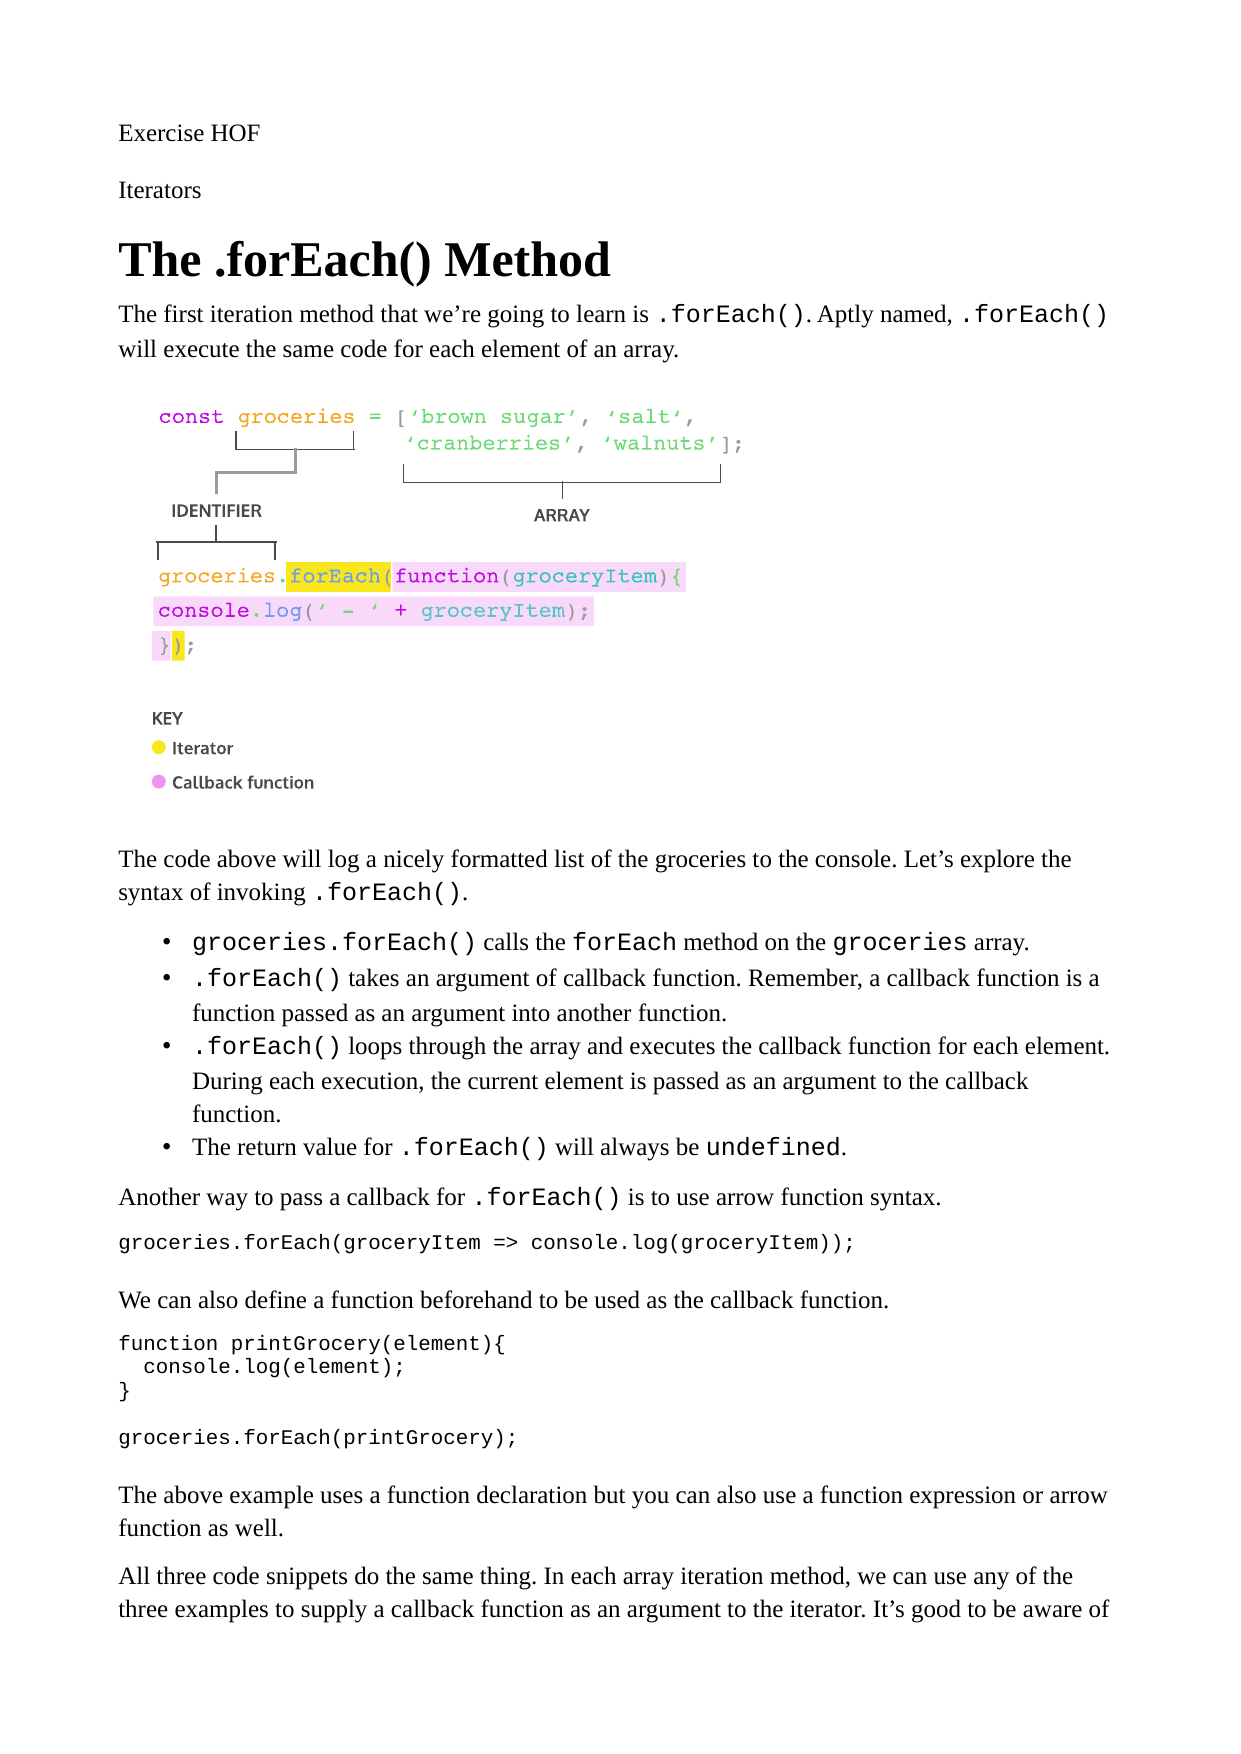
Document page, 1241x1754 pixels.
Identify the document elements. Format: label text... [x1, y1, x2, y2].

text console.log(element); [118, 1356, 1122, 1380]
text } [118, 1380, 1122, 1403]
text All three code snippets do the same thing. In each array iteration method, we can use any of the three examples to supply a callback function as an argument to the iterator. It’s good to be aware of [118, 1561, 1122, 1623]
subtitle The .forEach() Method [118, 229, 1122, 287]
list groceries.forEach() calls the forEach method on the groceries array. [162, 927, 1122, 958]
list .forEach() takes an argument of callback function. Remember, a callback function is a function passed as an argument into another function. [162, 963, 1122, 1026]
text function printGrocery(element){ [118, 1333, 1122, 1356]
text The code above will log a nicely formatted list of the groceries to the console. Let’s explore the syntax of invoking .forEach(). [118, 844, 1122, 908]
list .forEach() loops through the array and executes the callback function for each element. During each execution, the current element is passed as an argument to the callback function. [162, 1031, 1122, 1128]
text We can also define a function beforehand to be used as the callback function. [118, 1285, 1122, 1314]
text groceries.forEach(groceryItem => console.log(groceryItem)); [118, 1232, 1122, 1256]
list The return value for .forEach() will always be undefined. [162, 1132, 1122, 1163]
text Another way to pass a callback for .forEach() is to use arrow function syntax. [118, 1182, 1122, 1213]
text Exercise HOF [118, 118, 1122, 147]
text Iterators [118, 176, 1122, 204]
text The above example uses a function declaration but you can also use a function expression or arrow function as well. [118, 1480, 1122, 1542]
text groceries.forEach(printGrocery); [118, 1427, 1122, 1451]
text The first iteration method that we’re going to learn is .forEach(). Aptly named, .forEach() will execute the same code for each element of an array. [118, 299, 1122, 825]
